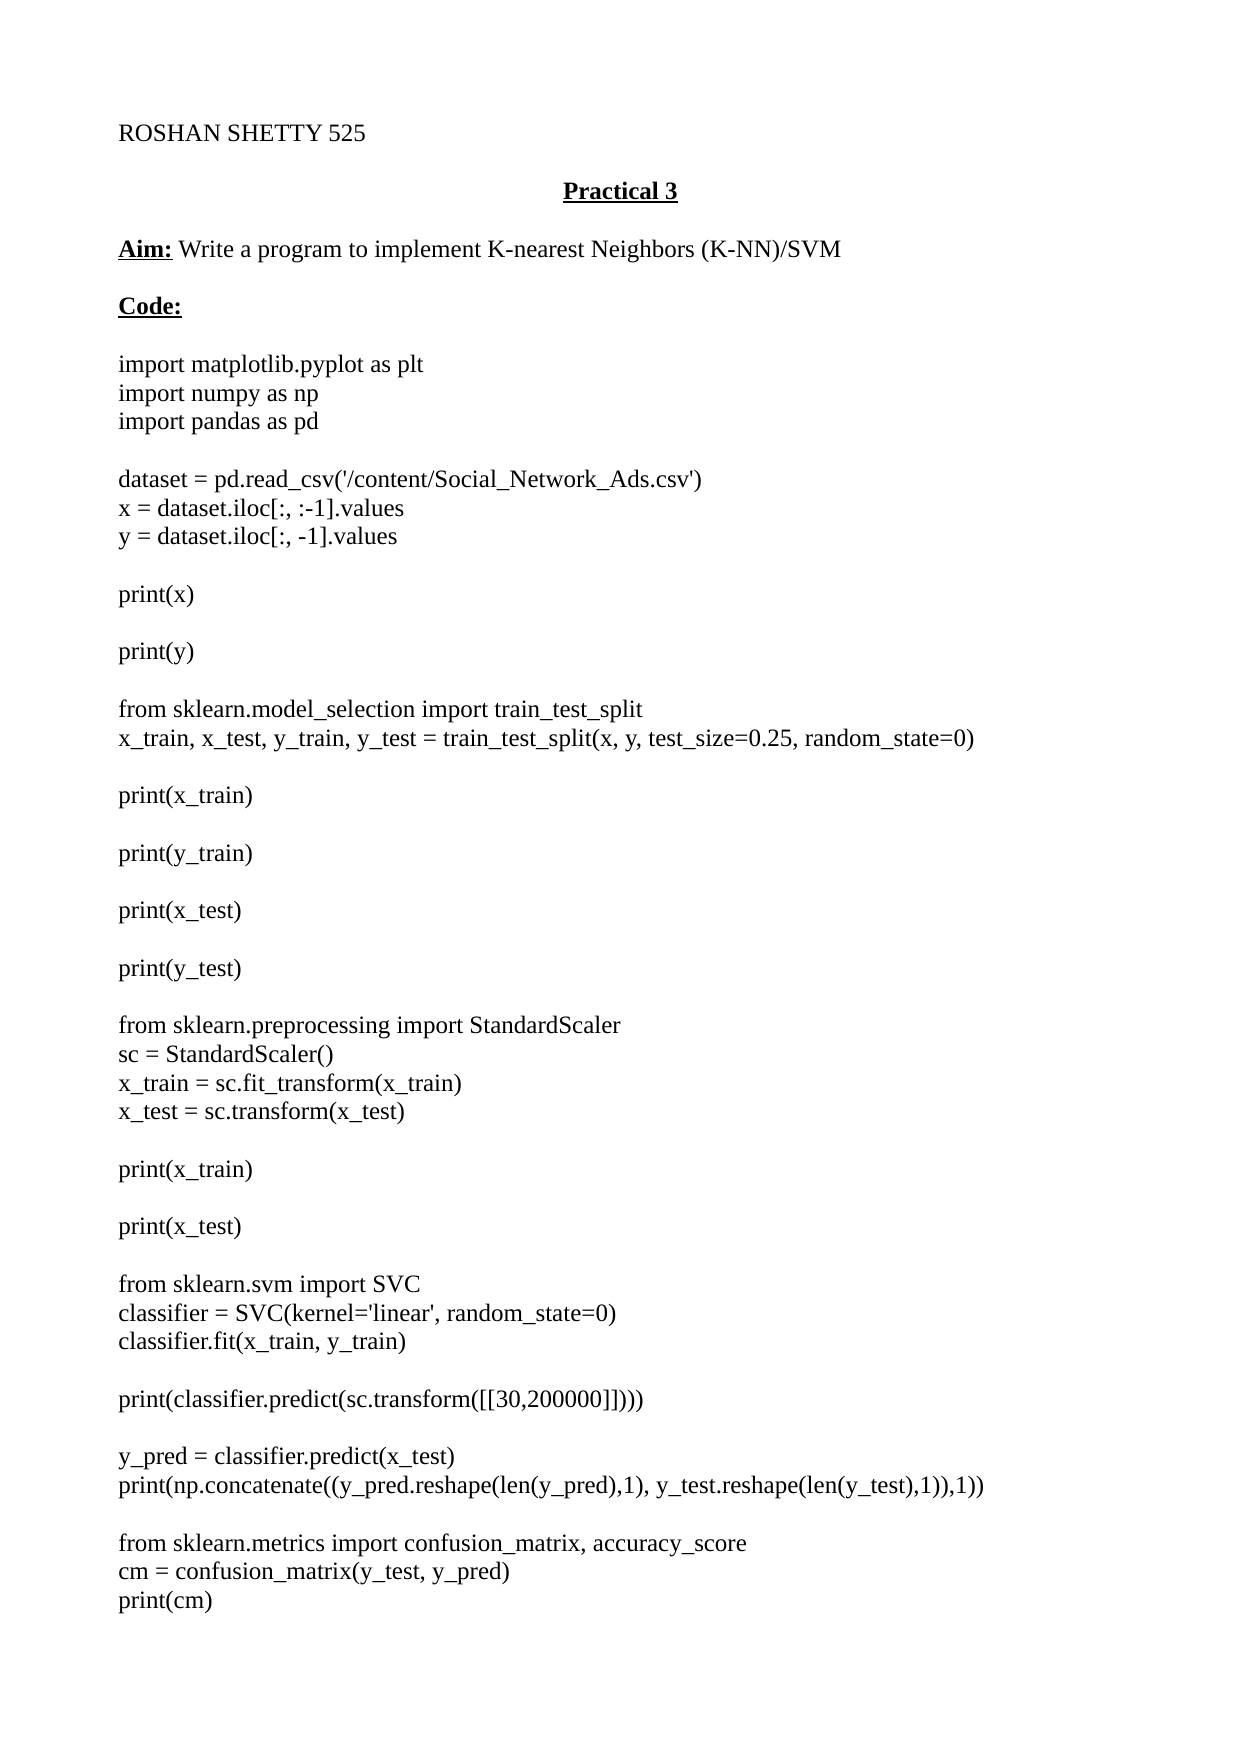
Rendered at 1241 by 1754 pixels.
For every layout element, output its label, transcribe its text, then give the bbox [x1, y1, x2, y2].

text x_train, x_test, y_train, y_test = train_test_split(x, y, test_size=0.25, random_state=0) [118, 723, 1122, 751]
text print(np.concatenate((y_pred.reshape(len(y_pred),1), y_test.reshape(len(y_test),1)),1)) [118, 1470, 1122, 1499]
text print(cm) [118, 1585, 1122, 1614]
text from sklearn.preprocessing import StandardScaler [118, 1010, 1122, 1039]
text print(y) [118, 636, 1122, 665]
text import pandas as pd [118, 406, 1122, 435]
text Code: [118, 291, 1122, 320]
text y = dataset.iloc[:, -1].values [118, 521, 1122, 550]
text import numpy as np [118, 378, 1122, 406]
text print(x_test) [118, 1211, 1122, 1240]
text print(x_test) [118, 895, 1122, 924]
text y_pred = classifier.predict(x_test) [118, 1441, 1122, 1470]
text x_test = sc.transform(x_test) [118, 1096, 1122, 1125]
text x = dataset.iloc[:, :-1].values [118, 493, 1122, 521]
text dataset = pd.read_csv('/content/Social_Network_Ads.csv') [118, 464, 1122, 493]
text Practical 3 [118, 176, 1122, 205]
text classifier.fit(x_train, y_train) [118, 1326, 1122, 1355]
text from sklearn.model_selection import train_test_split [118, 694, 1122, 723]
text print(y_train) [118, 838, 1122, 866]
text from sklearn.metrics import confusion_matrix, accuracy_score [118, 1528, 1122, 1556]
text import matplotlib.pyplot as plt [118, 349, 1122, 378]
text from sklearn.svm import SVC [118, 1269, 1122, 1298]
text print(x_train) [118, 1154, 1122, 1183]
text print(x_train) [118, 780, 1122, 809]
text print(y_test) [118, 953, 1122, 981]
text classifier = SVC(kernel='linear', random_state=0) [118, 1298, 1122, 1326]
text print(x) [118, 579, 1122, 608]
text sc = StandardScaler() [118, 1039, 1122, 1068]
text Aim: Write a program to implement K-nearest Neighbors (K-NN)/SVM [118, 234, 1122, 263]
text x_train = sc.fit_transform(x_train) [118, 1068, 1122, 1096]
text print(classifier.predict(sc.transform([[30,200000]]))) [118, 1384, 1122, 1413]
text cm = confusion_matrix(y_test, y_pred) [118, 1556, 1122, 1585]
